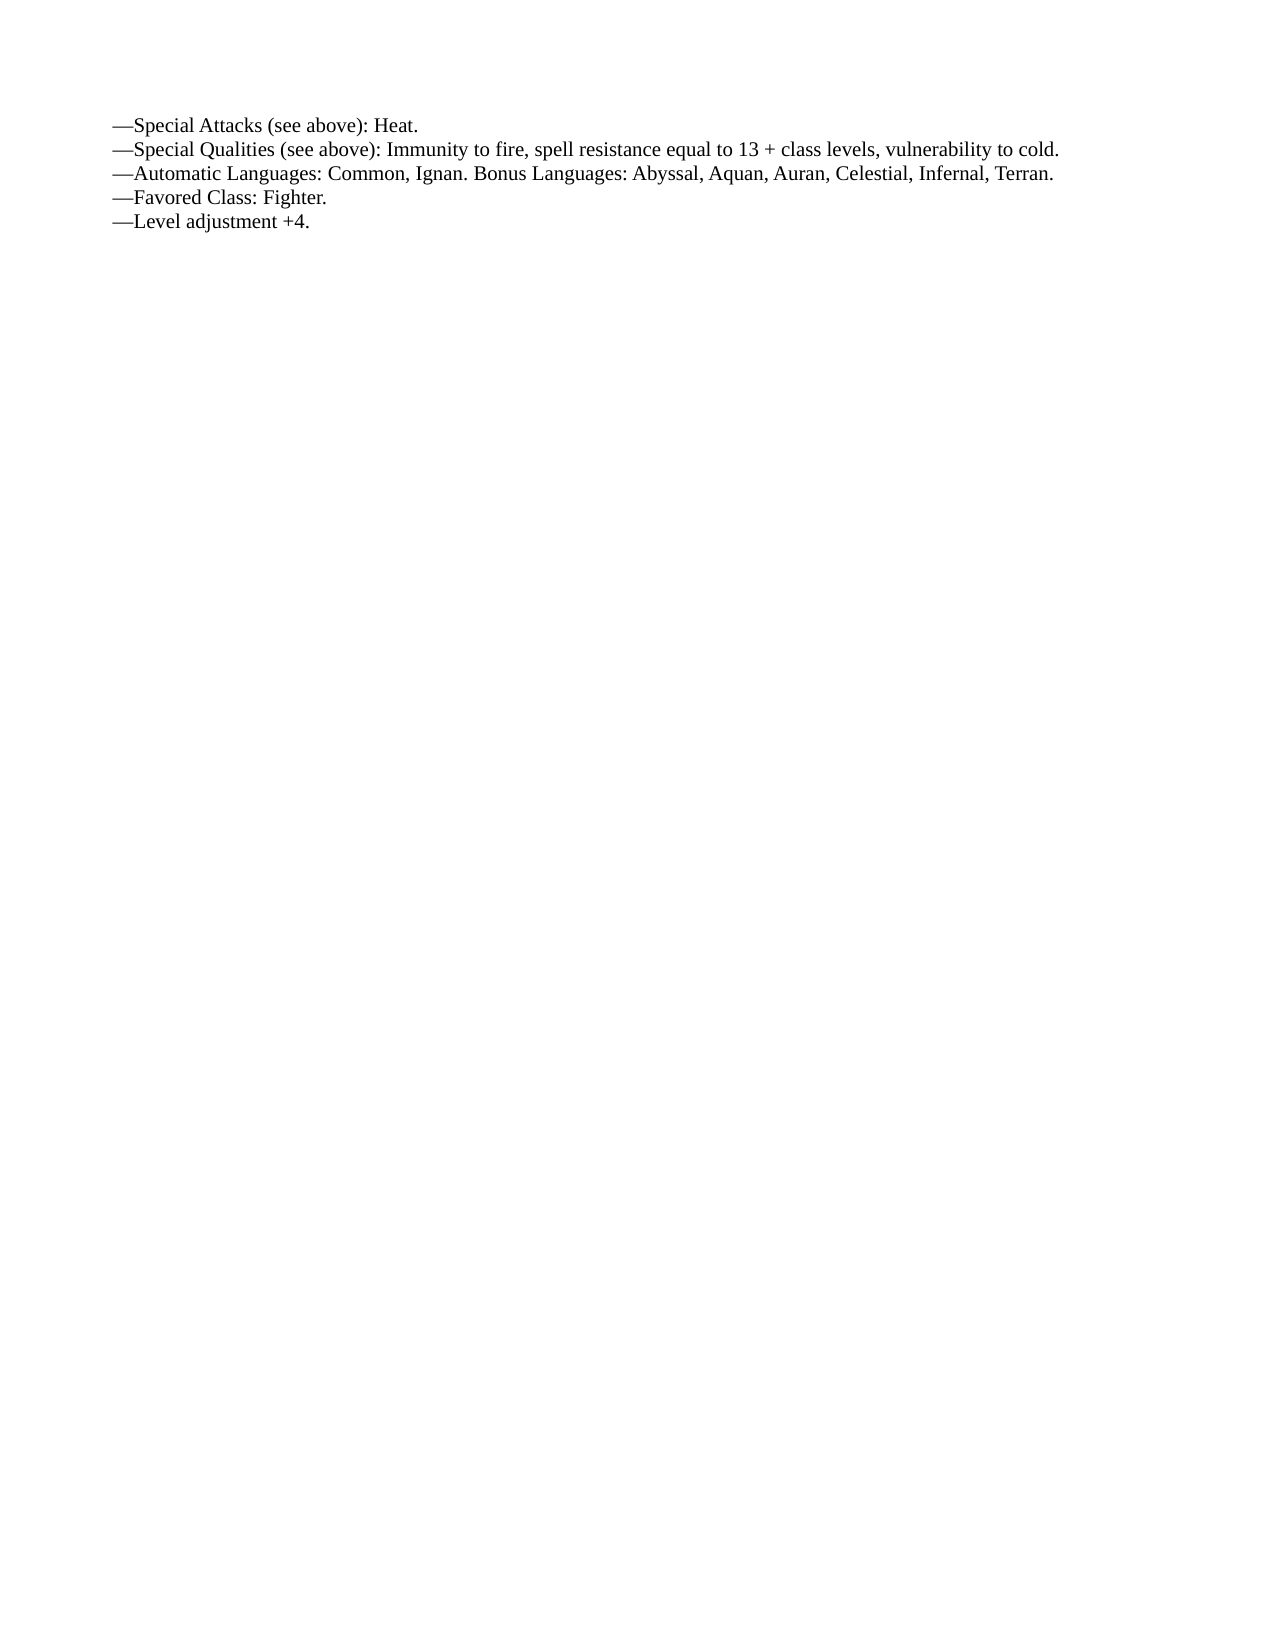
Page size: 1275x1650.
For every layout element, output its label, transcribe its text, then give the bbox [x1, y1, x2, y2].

text —Special Qualities (see above): Immunity to fire, spell resistance equal to 13 + class levels, vulnerability to cold. [112, 137, 1162, 161]
text —Favored Class: Fighter. [112, 185, 1162, 209]
text —Automatic Languages: Common, Ignan. Bonus Languages: Abyssal, Aquan, Auran, Celestial, Infernal, Terran. [112, 161, 1162, 185]
text —Special Attacks (see above): Heat. [112, 112, 1162, 137]
text —Level adjustment +4. [112, 209, 1162, 233]
